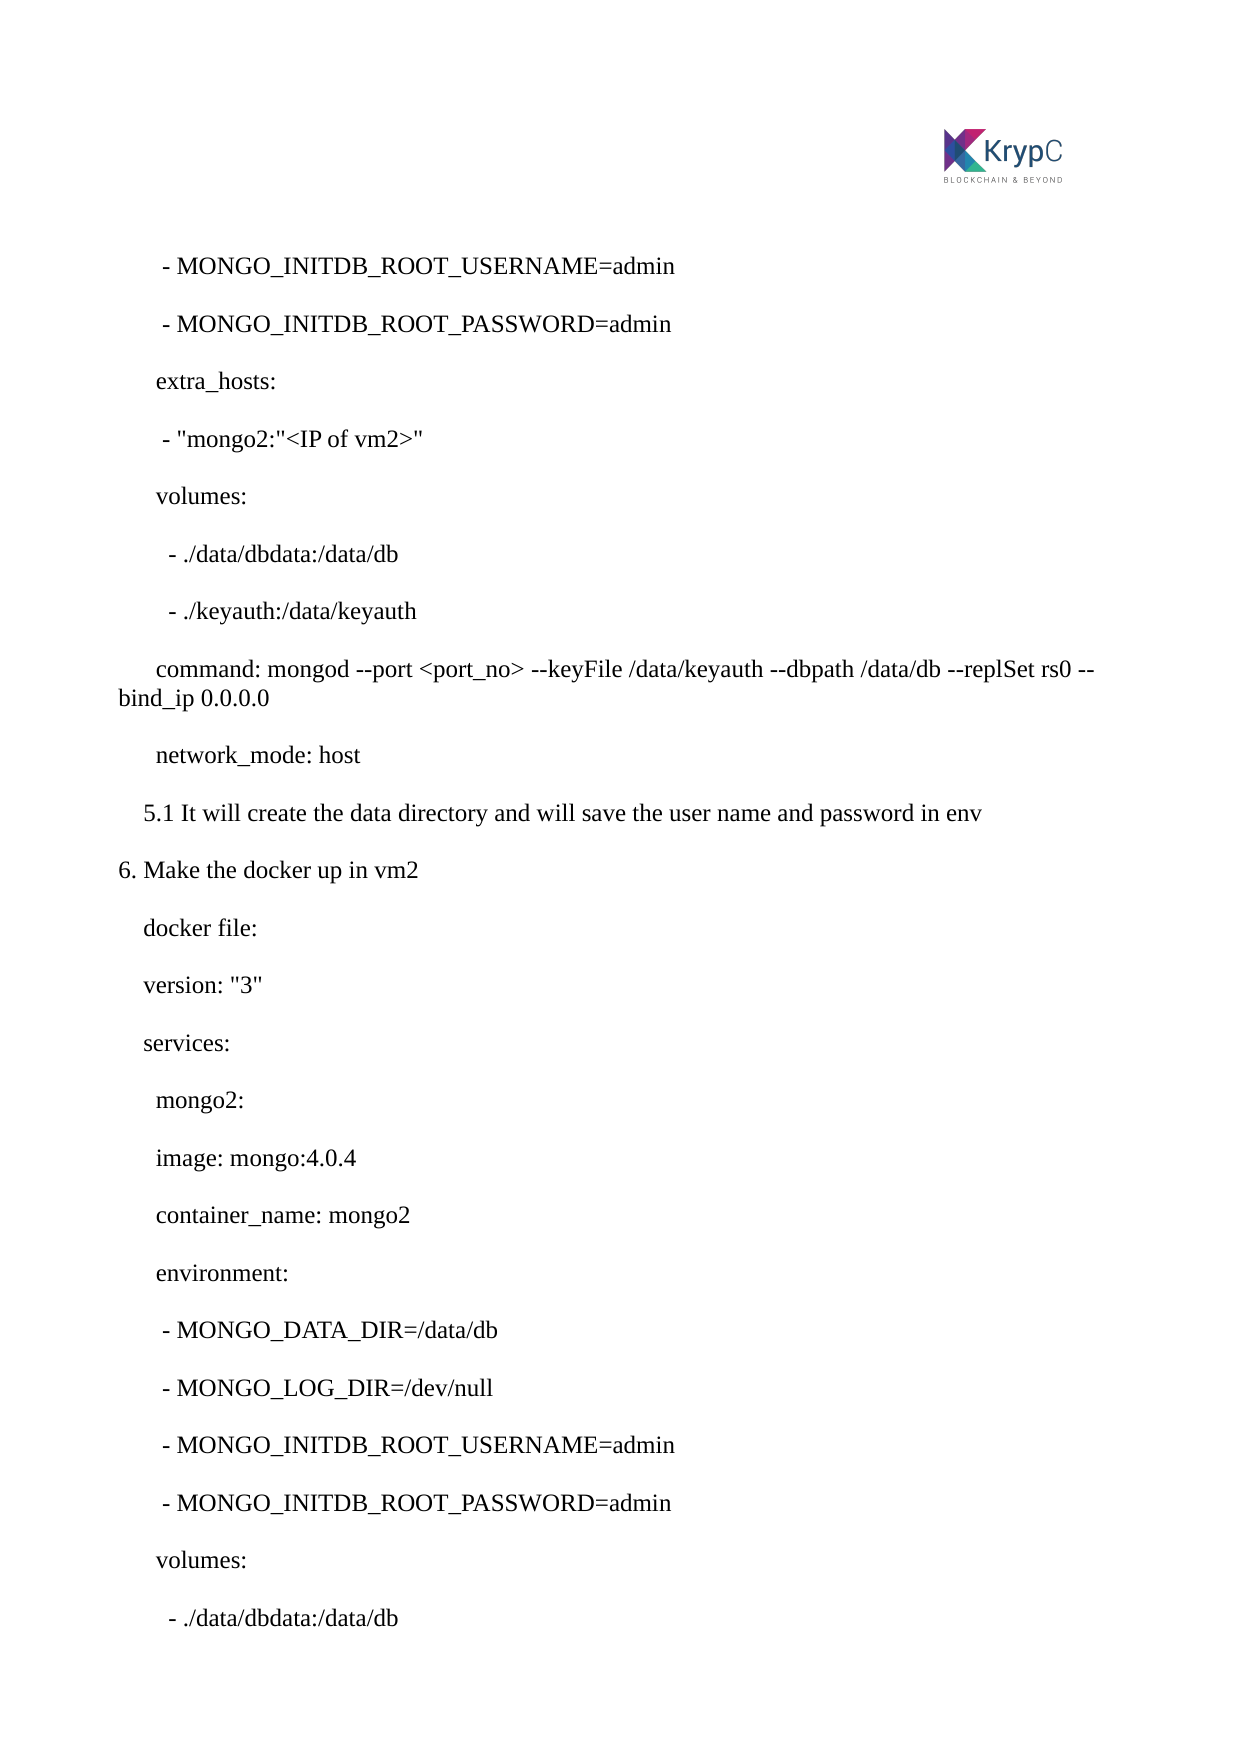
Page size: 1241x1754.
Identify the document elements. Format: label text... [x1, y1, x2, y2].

text 6. Make the docker up in vm2 [118, 855, 1122, 884]
text command: mongod --port <port_no> --keyFile /data/keyauth --dbpath /data/db --replSet rs0 --bind_ip 0.0.0.0 [118, 654, 1122, 711]
text - MONGO_INITDB_ROOT_USERNAME=admin [118, 251, 1122, 280]
text - ./data/dbdata:/data/db [118, 1603, 1122, 1631]
text docker file: [118, 913, 1122, 941]
text services: [118, 1028, 1122, 1056]
text - "mongo2:"<IP of vm2>" [118, 424, 1122, 453]
picture [937, 118, 1072, 194]
text extra_hosts: [118, 366, 1122, 395]
text network_mode: host [118, 740, 1122, 769]
text - MONGO_DATA_DIR=/data/db [118, 1315, 1122, 1344]
text image: mongo:4.0.4 [118, 1143, 1122, 1171]
text - MONGO_LOG_DIR=/dev/null [118, 1373, 1122, 1401]
text version: "3" [118, 970, 1122, 999]
text - MONGO_INITDB_ROOT_PASSWORD=admin [118, 309, 1122, 338]
text - MONGO_INITDB_ROOT_PASSWORD=admin [118, 1488, 1122, 1516]
text volumes: [118, 1545, 1122, 1574]
text 5.1 It will create the data directory and will save the user name and password in env [118, 798, 1122, 826]
text - MONGO_INITDB_ROOT_USERNAME=admin [118, 1430, 1122, 1459]
text - ./keyauth:/data/keyauth [118, 596, 1122, 625]
text mongo2: [118, 1085, 1122, 1114]
text environment: [118, 1258, 1122, 1286]
text - ./data/dbdata:/data/db [118, 539, 1122, 568]
text container_name: mongo2 [118, 1200, 1122, 1229]
text volumes: [118, 481, 1122, 510]
